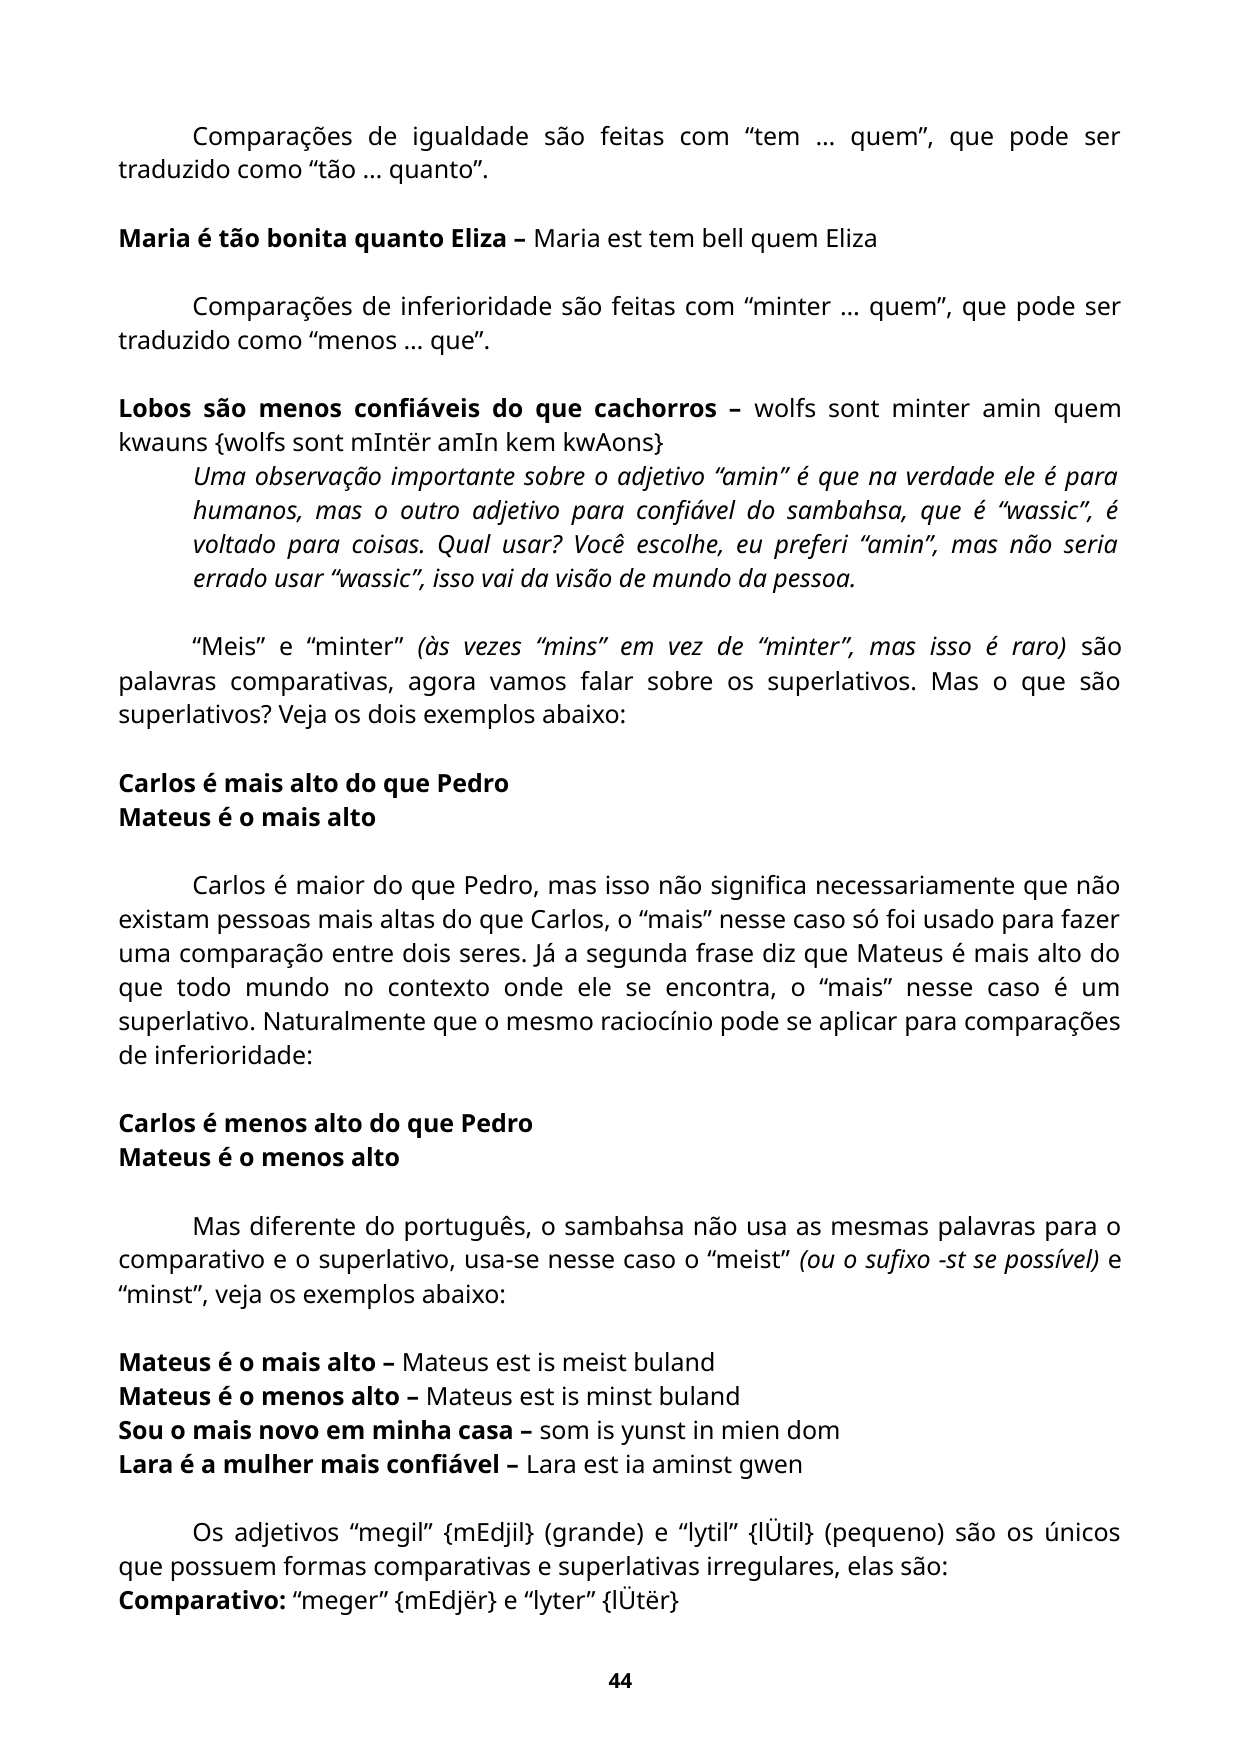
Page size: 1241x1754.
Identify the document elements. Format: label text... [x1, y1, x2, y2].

text Carlos é mais alto do que Pedro [118, 765, 1122, 799]
text Mas diferente do português, o sambahsa não usa as mesmas palavras para o comparativo e o superlativo, usa-se nesse caso o “meist” (ou o sufixo -st se possível) e “minst”, veja os exemplos abaixo: [118, 1208, 1122, 1310]
text Os adjetivos “megil” {mEdjil} (grande) e “lytil” {lÜtil} (pequeno) são os únicos que possuem formas comparativas e superlativas irregulares, elas são: [118, 1515, 1122, 1583]
text Mateus é o menos alto – Mateus est is minst buland [118, 1378, 1122, 1412]
text Carlos é maior do que Pedro, mas isso não significa necessariamente que não existam pessoas mais altas do que Carlos, o “mais” nesse caso só foi usado para fazer uma comparação entre dois seres. Já a segunda frase diz que Mateus é mais alto do que todo mundo no contexto onde ele se encontra, o “mais” nesse caso é um superlativo. Naturalmente que o mesmo raciocínio pode se aplicar para comparações de inferioridade: [118, 867, 1122, 1072]
text Carlos é menos alto do que Pedro [118, 1106, 1122, 1140]
text Comparações de igualdade são feitas com “tem … quem”, que pode ser traduzido como “tão … quanto”. [118, 118, 1122, 186]
text Comparações de inferioridade são feitas com “minter … quem”, que pode ser traduzido como “menos … que”. [118, 288, 1122, 357]
text Maria é tão bonita quanto Eliza – Maria est tem bell quem Eliza [118, 220, 1122, 254]
text “Meis” e “minter” (às vezes “mins” em vez de “minter”, mas isso é raro) são palavras comparativas, agora vamos falar sobre os superlativos. Mas o que são superlativos? Veja os dois exemplos abaixo: [118, 629, 1122, 731]
text Lobos são menos confiáveis do que cachorros – wolfs sont minter amin quem kwauns {wolfs sont mIntër amIn kem kwAons} [118, 391, 1122, 459]
text Mateus é o mais alto [118, 799, 1122, 833]
text Mateus é o mais alto – Mateus est is meist buland [118, 1344, 1122, 1378]
text Mateus é o menos alto [118, 1140, 1122, 1174]
text Sou o mais novo em minha casa – som is yunst in mien dom [118, 1412, 1122, 1447]
text Uma observação importante sobre o adjetivo “amin” é que na verdade ele é para humanos, mas o outro adjetivo para confiável do sambahsa, que é “wassic”, é voltado para coisas. Qual usar? Você escolhe, eu preferi “amin”, mas não seria errado usar “wassic”, isso vai da visão de mundo da pessoa. [193, 459, 1122, 595]
text Lara é a mulher mais confiável – Lara est ia aminst gwen [118, 1447, 1122, 1481]
text Comparativo: “meger” {mEdjër} e “lyter” {lÜtër} [118, 1583, 1122, 1617]
